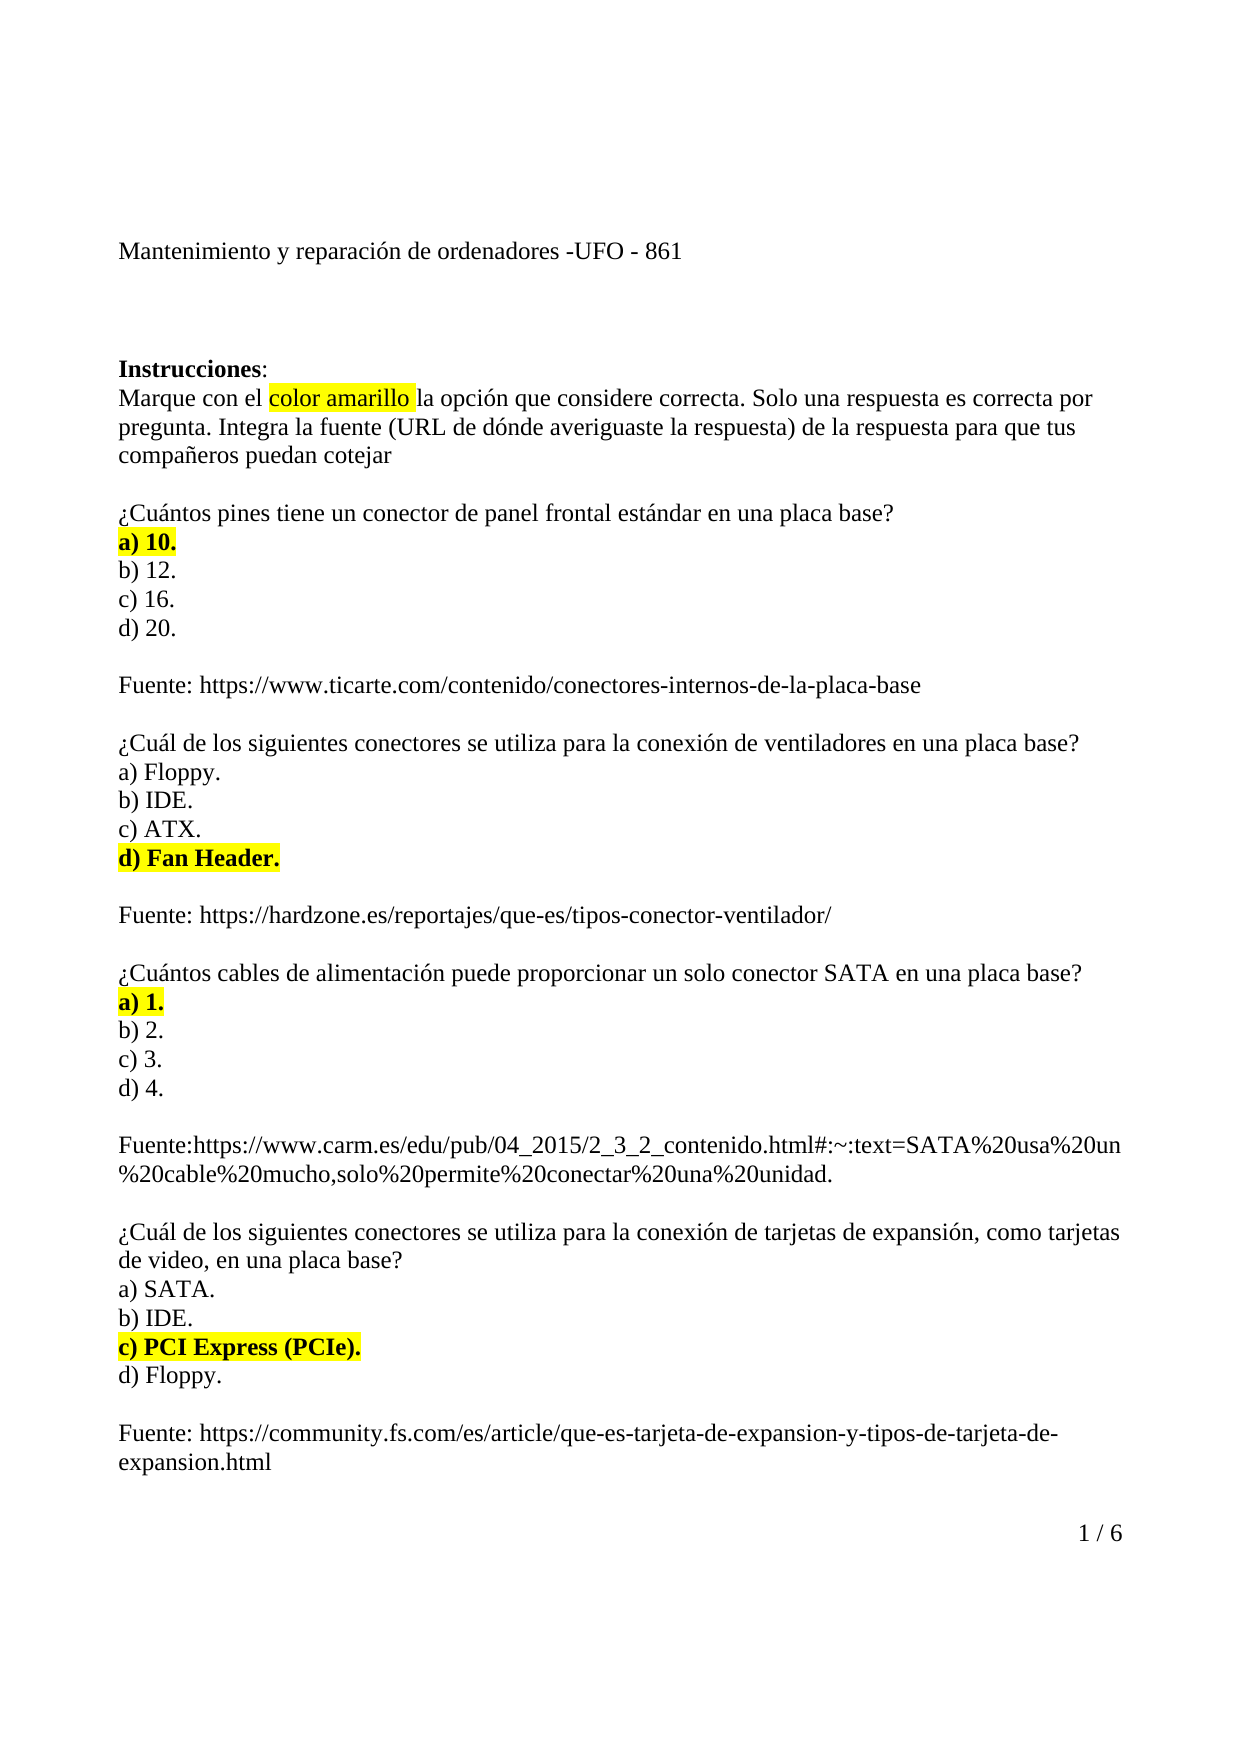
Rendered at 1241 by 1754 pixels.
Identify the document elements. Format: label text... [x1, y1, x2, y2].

text c) PCI Express (PCIe). [118, 1332, 1122, 1361]
text ¿Cuál de los siguientes conectores se utiliza para la conexión de tarjetas de expansión, como tarjetas de video, en una placa base? [118, 1217, 1122, 1274]
text ¿Cuál de los siguientes conectores se utiliza para la conexión de ventiladores en una placa base? [118, 728, 1122, 757]
text a) Floppy. [118, 757, 1122, 786]
text b) 2. [118, 1016, 1122, 1044]
text b) 12. [118, 556, 1122, 584]
text Instrucciones: [118, 354, 1122, 383]
text d) 4. [118, 1073, 1122, 1102]
text a) 10. [118, 527, 1122, 556]
text Fuente: https://hardzone.es/reportajes/que-es/tipos-conector-ventilador/ [118, 901, 1122, 929]
text Fuente: https://www.ticarte.com/contenido/conectores-internos-de-la-placa-base [118, 671, 1122, 699]
text Fuente: https://community.fs.com/es/article/que-es-tarjeta-de-expansion-y-tipos-de-tarjeta-de-expansion.html [118, 1418, 1122, 1476]
text c) 3. [118, 1044, 1122, 1073]
text a) SATA. [118, 1274, 1122, 1303]
text a) 1. [118, 987, 1122, 1016]
text d) Fan Header. [118, 843, 1122, 872]
text b) IDE. [118, 786, 1122, 814]
text Marque con el color amarillo la opción que considere correcta. Solo una respuesta es correcta por pregunta. Integra la fuente (URL de dónde averiguaste la respuesta) de la respuesta para que tus compañeros puedan cotejar [118, 383, 1122, 469]
text ¿Cuántos cables de alimentación puede proporcionar un solo conector SATA en una placa base? [118, 958, 1122, 987]
text c) ATX. [118, 814, 1122, 843]
text c) 16. [118, 584, 1122, 613]
text ¿Cuántos pines tiene un conector de panel frontal estándar en una placa base? [118, 498, 1122, 527]
text b) IDE. [118, 1303, 1122, 1332]
text d) Floppy. [118, 1361, 1122, 1389]
text d) 20. [118, 613, 1122, 642]
text Fuente:https://www.carm.es/edu/pub/04_2015/2_3_2_contenido.html#:~:text=SATA%20usa%20un%20cable%20mucho,solo%20permite%20conectar%20una%20unidad. [118, 1131, 1122, 1188]
